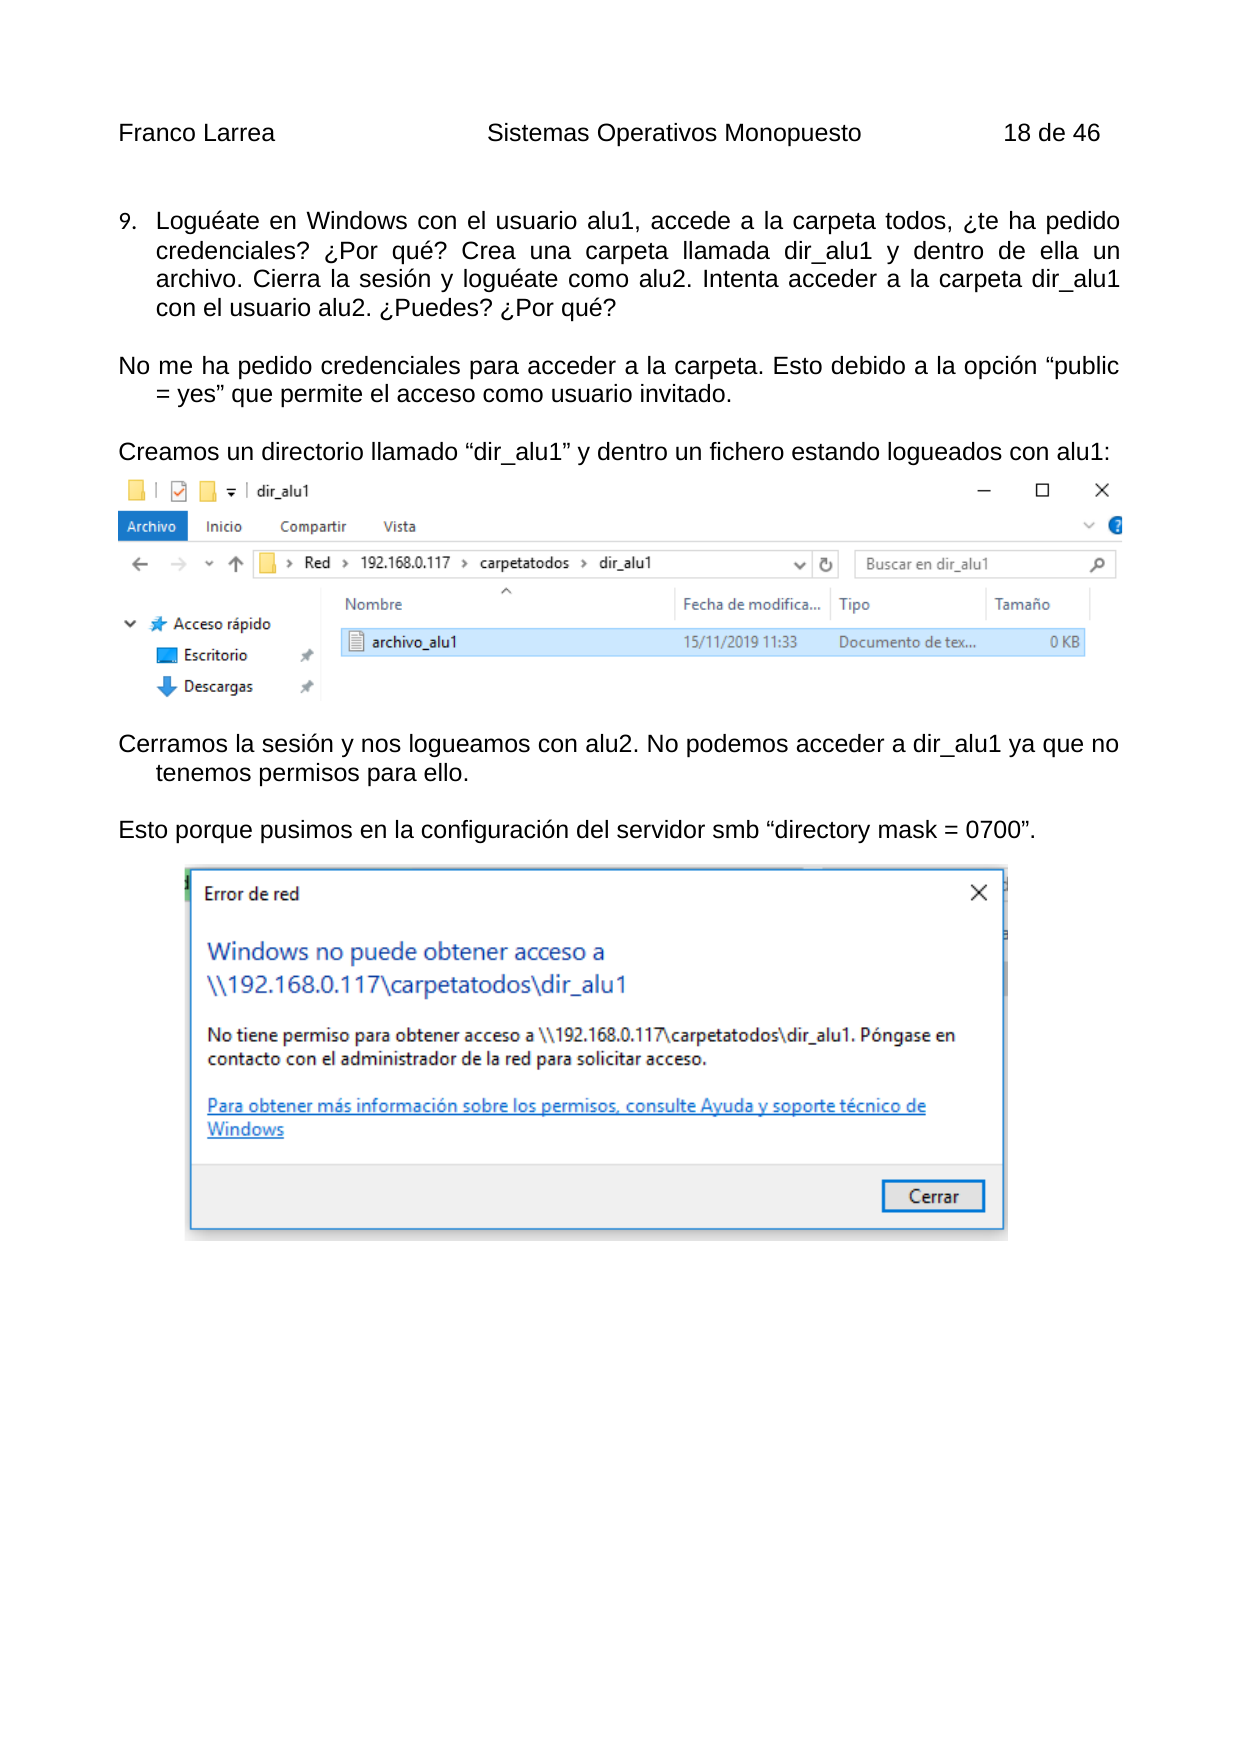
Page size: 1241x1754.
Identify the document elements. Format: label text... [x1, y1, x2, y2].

list Loguéate en Windows con el usuario alu1, accede a la carpeta todos, ¿te ha pedido credenciales? ¿Por qué? Crea una carpeta llamada dir_alu1 y dentro de ella un archivo. Cierra la sesión y loguéate como alu2. Intenta acceder a la carpeta dir_alu1 con el usuario alu2. ¿Puedes? ¿Por qué? [118, 205, 1122, 322]
picture [184, 864, 1008, 1241]
list Creamos un directorio llamado “dir_alu1” y dentro un fichero estando logueados con alu1: [118, 437, 1122, 466]
list Esto porque pusimos en la configuración del servidor smb “directory mask = 0700”. [118, 816, 1122, 844]
list No me ha pedido credenciales para acceder a la carpeta. Esto debido a la opción “public = yes” que permite el acceso como usuario invitado. [118, 351, 1122, 408]
picture [118, 472, 1123, 701]
list Cerramos la sesión y nos logueamos con alu2. No podemos acceder a dir_alu1 ya que no tenemos permisos para ello. [118, 729, 1122, 787]
